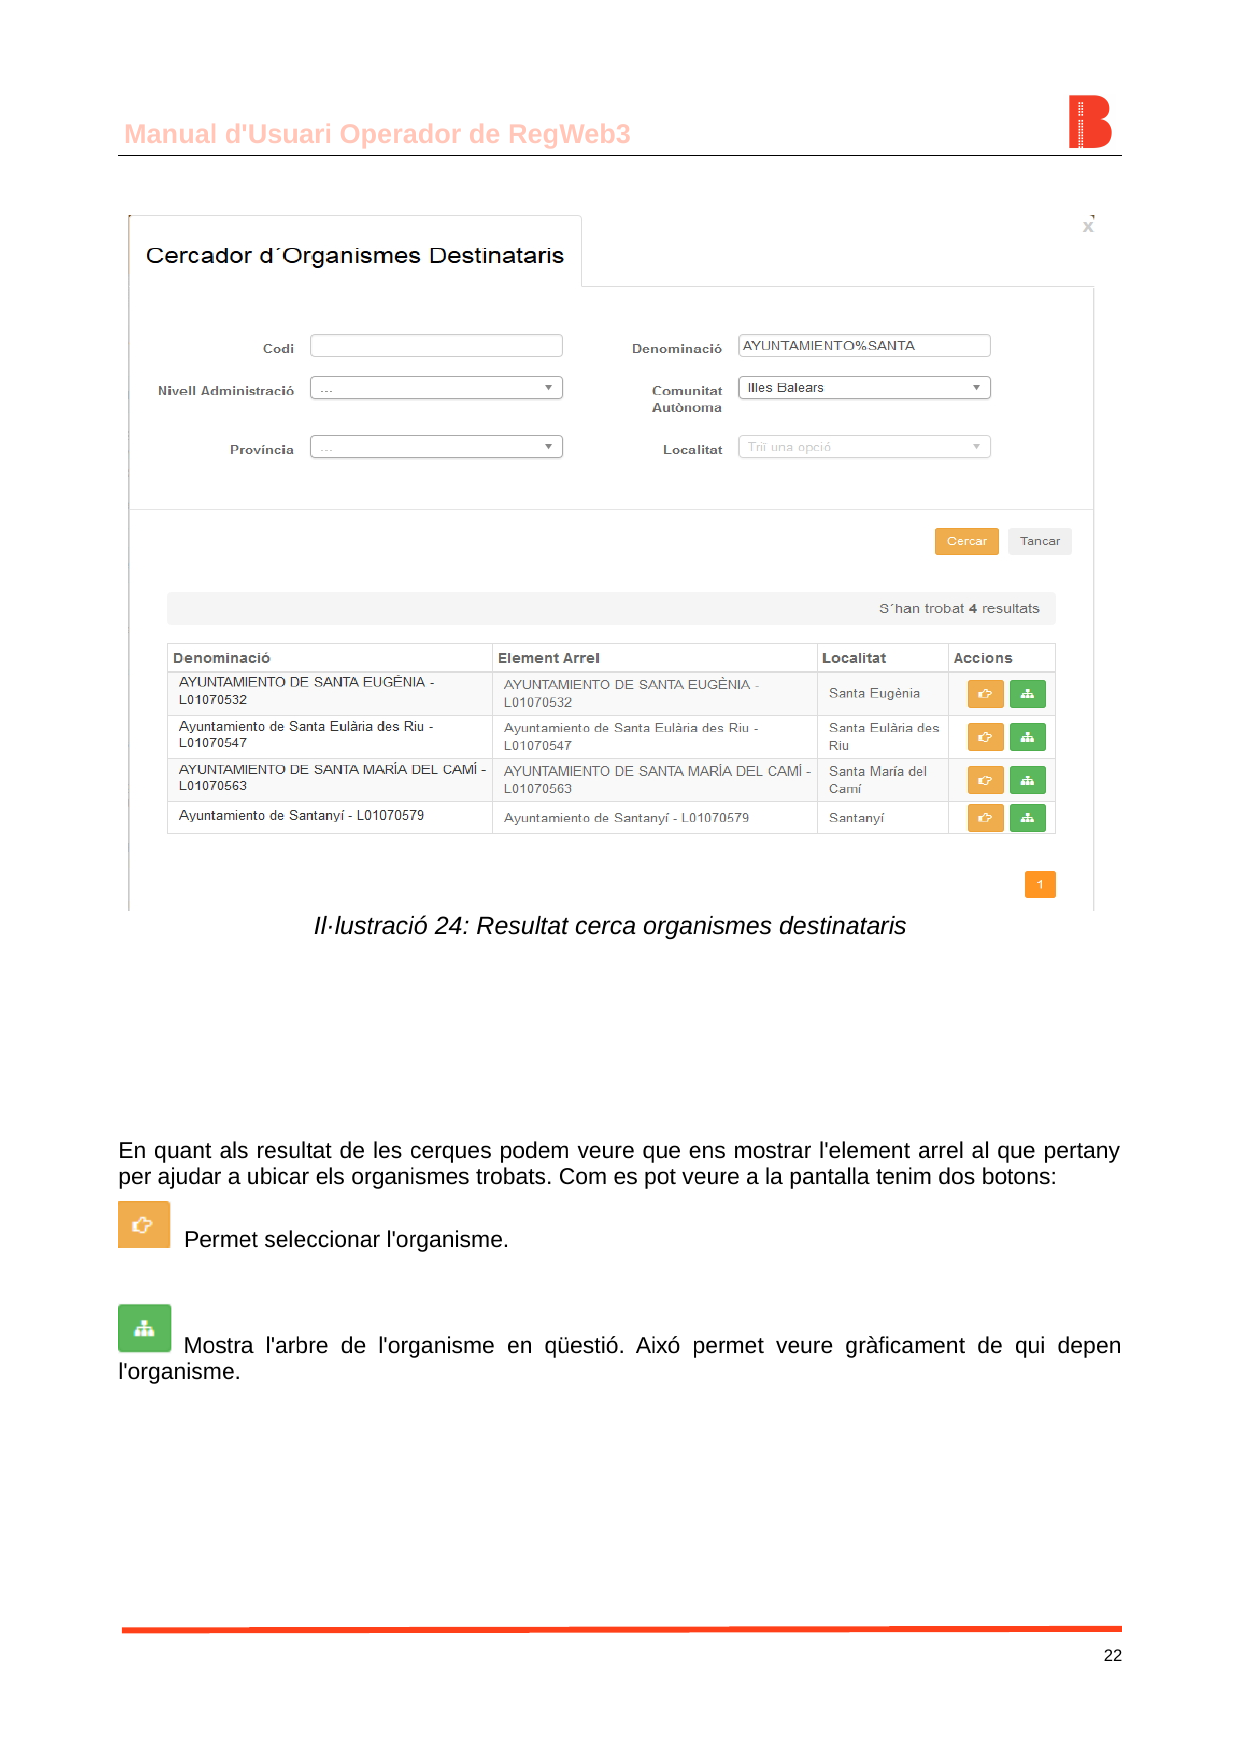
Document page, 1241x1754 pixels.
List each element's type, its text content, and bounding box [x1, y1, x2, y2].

picture [118, 1303, 172, 1354]
text En quant als resultat de les cerques podem veure que ens mostrar l'element arrel al que pertany per ajudar a ubicar els organismes trobats. Com es pot veure a la pantalla tenim dos botons: [118, 1137, 1122, 1189]
text Il·lustració 24: Resultat cerca organismes destinataris [118, 228, 1105, 940]
picture [1063, 94, 1117, 150]
picture [128, 215, 1095, 911]
text Permet seleccionar l'organisme. [118, 1202, 1122, 1252]
text Mostra l'arbre de l'organisme en qüestió. Aixó permet veure gràficament de qui depen l'organisme. [118, 1303, 1122, 1385]
picture [118, 1201, 172, 1248]
